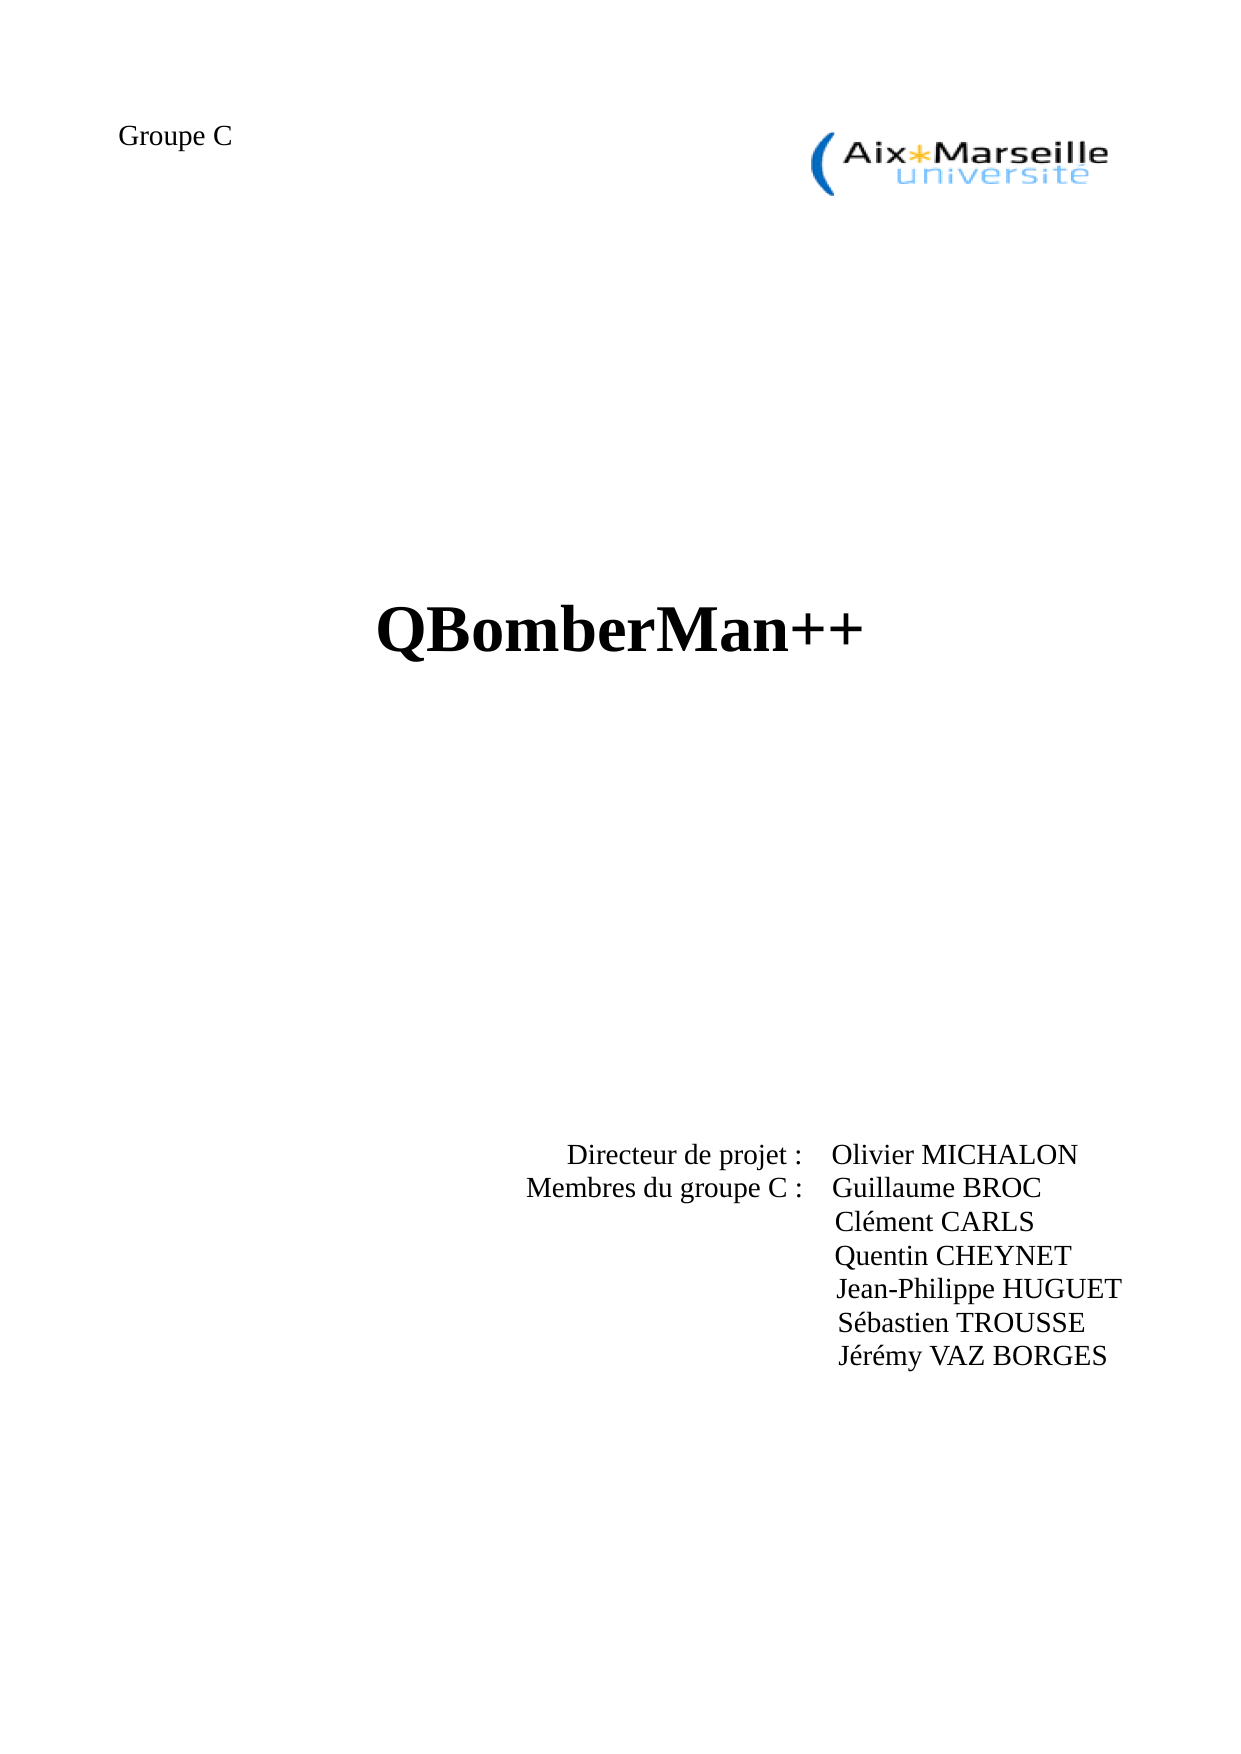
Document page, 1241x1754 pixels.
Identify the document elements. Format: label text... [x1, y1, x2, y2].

text Quentin CHEYNET [118, 1238, 1122, 1271]
text Membres du groupe C : Guillaume BROC [118, 1171, 1122, 1204]
text Jean-Philippe HUGUET [118, 1271, 1122, 1305]
text Clément CARLS [118, 1204, 1122, 1238]
text Jérémy VAZ BORGES [118, 1338, 1122, 1372]
text QBomberMan++ [118, 589, 1122, 665]
text Groupe C [118, 118, 1122, 152]
text Sébastien TROUSSE [118, 1305, 1122, 1338]
text Directeur de projet : Olivier MICHALON [118, 1137, 1122, 1171]
